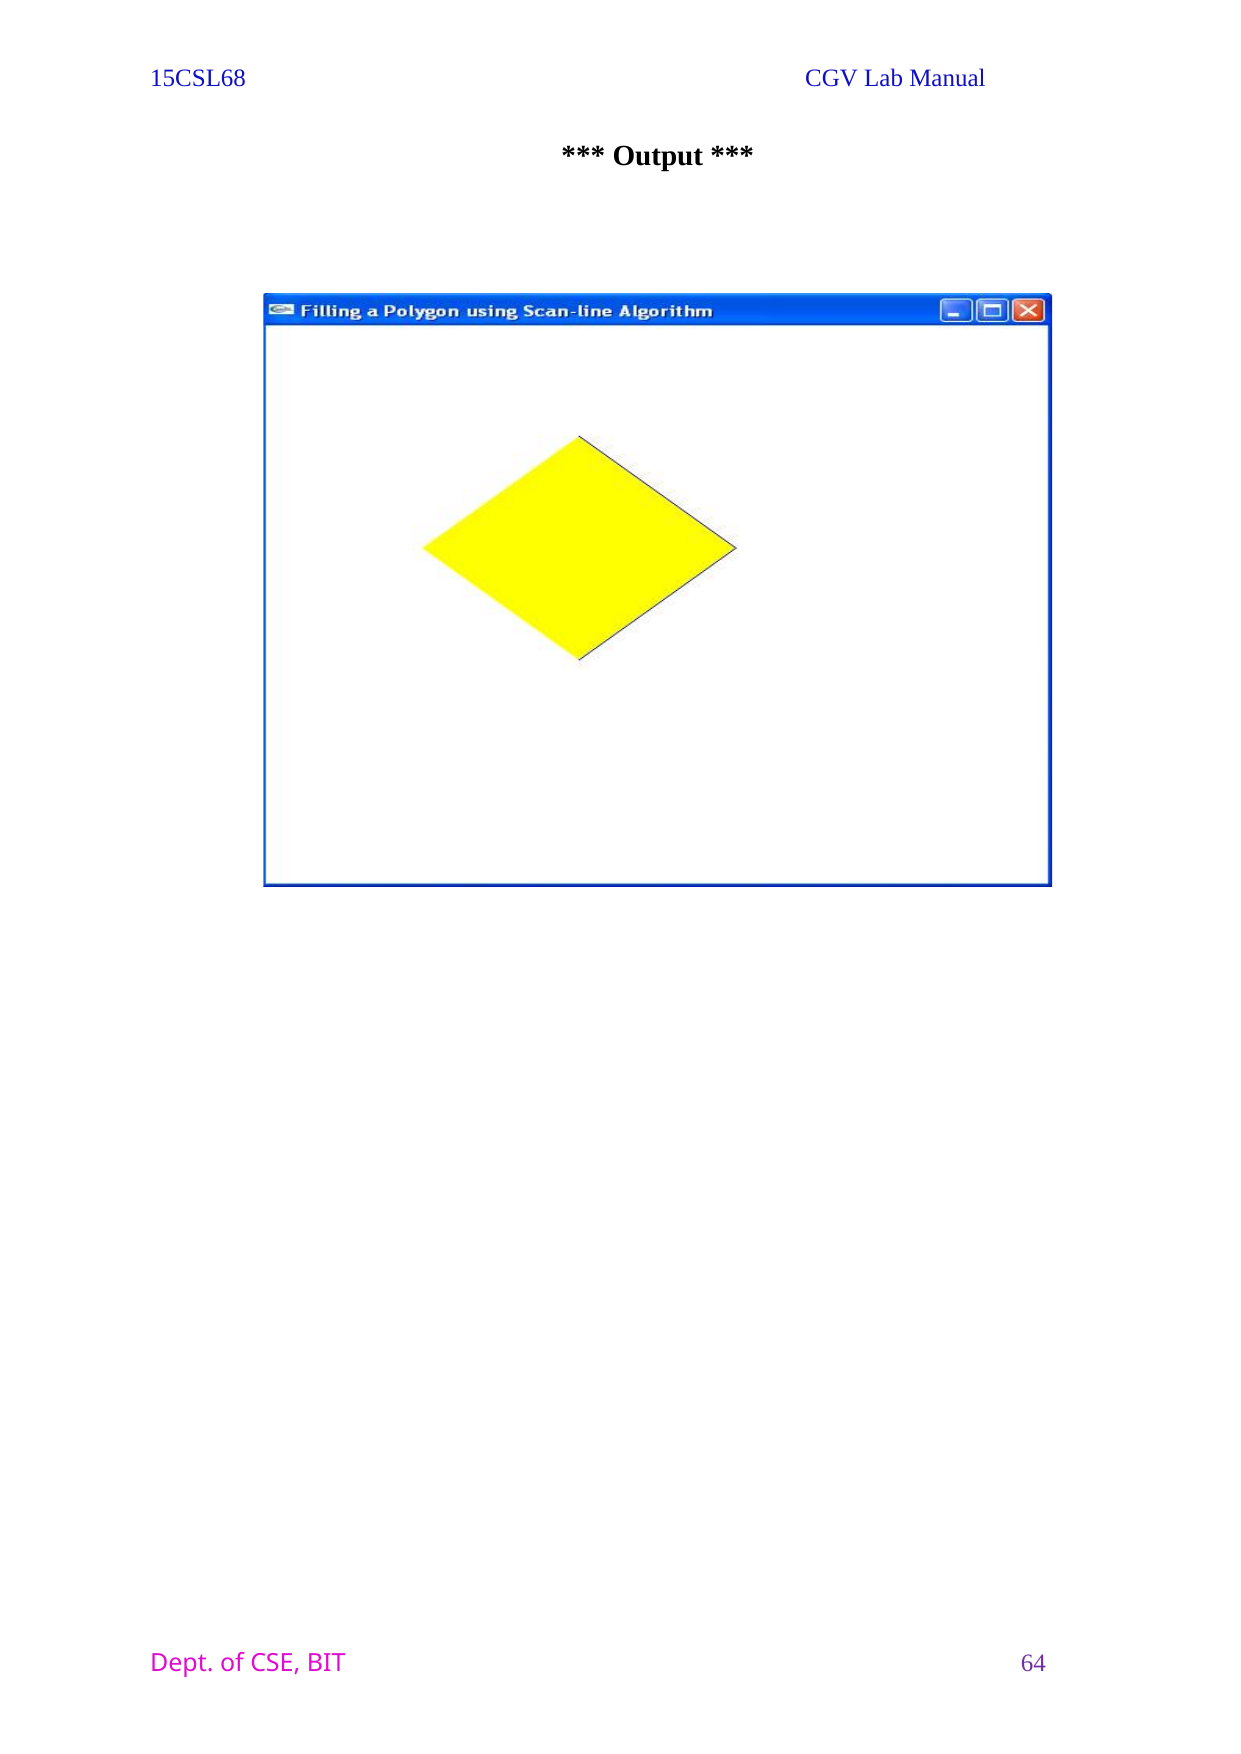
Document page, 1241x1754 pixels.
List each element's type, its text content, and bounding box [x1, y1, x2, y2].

list *** Output *** [150, 138, 1165, 172]
picture [263, 293, 1053, 887]
